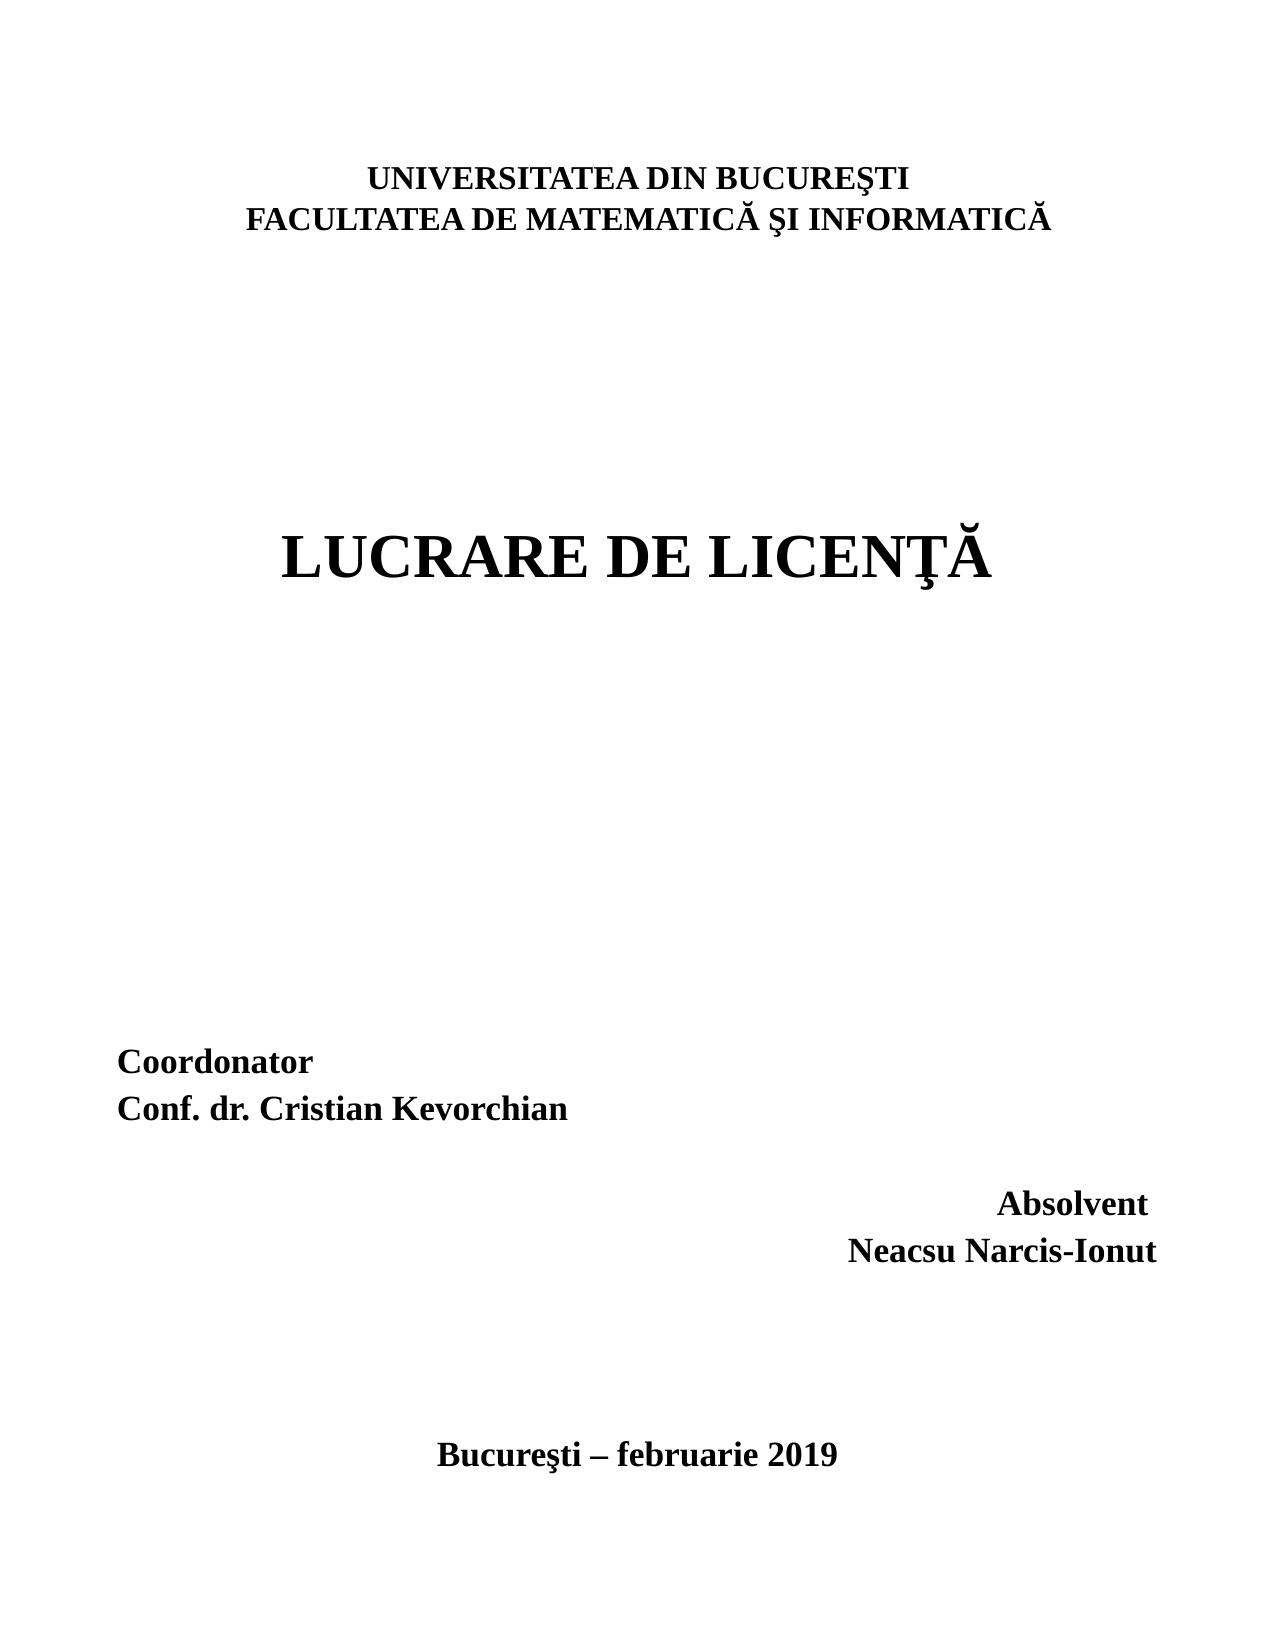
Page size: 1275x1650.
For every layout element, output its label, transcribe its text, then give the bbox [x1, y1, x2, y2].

text LUCRARE DE LICENŢĂ [118, 519, 1157, 591]
text UNIVERSITATEA DIN BUCUREŞTI [118, 159, 1158, 197]
text Conf. dr. Cristian Kevorchian [117, 1087, 1157, 1128]
text FACULTATEA DE MATEMATICĂ ŞI INFORMATICĂ [141, 199, 1157, 237]
text Coordonator [117, 1040, 1157, 1081]
text Bucureşti – februarie 2019 [118, 1433, 1157, 1474]
text Absolvent [117, 1182, 1157, 1223]
text Neacsu Narcis-Ionut [118, 1229, 1157, 1270]
